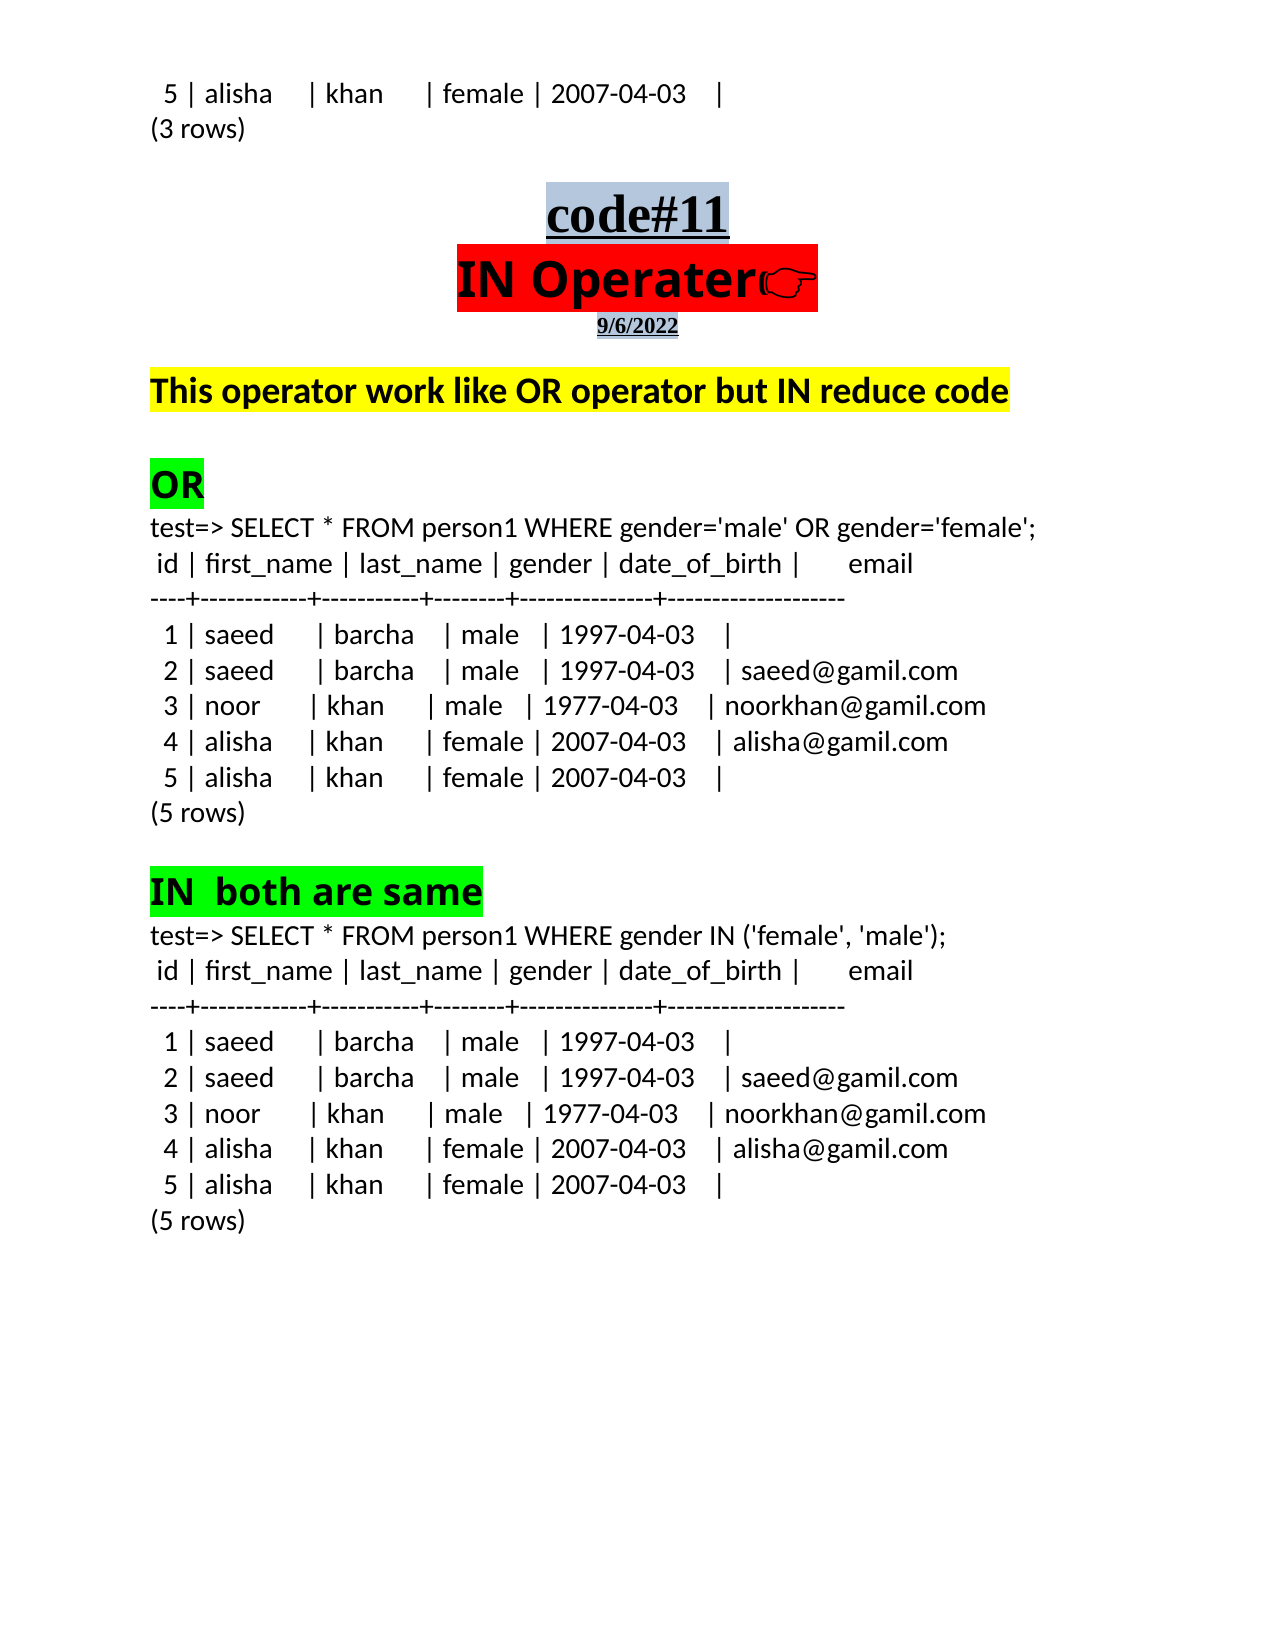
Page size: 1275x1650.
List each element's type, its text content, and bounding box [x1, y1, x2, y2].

text 3 | noor | khan | male | 1977-04-03 | noorkhan@gamil.com [150, 1095, 1125, 1130]
text 5 | alisha | khan | female | 2007-04-03 | [150, 75, 1125, 111]
text 5 | alisha | khan | female | 2007-04-03 | [150, 1166, 1125, 1202]
text 1 | saeed | barcha | male | 1997-04-03 | [150, 1023, 1125, 1059]
text test=> SELECT * FROM person1 WHERE gender IN ('female', 'male'); [150, 917, 1125, 952]
text test=> SELECT * FROM person1 WHERE gender='male' OR gender='female'; [150, 509, 1125, 545]
text 1 | saeed | barcha | male | 1997-04-03 | [150, 616, 1125, 652]
text IN both are same [150, 866, 1125, 917]
text This operator work like OR operator but IN reduce code [150, 367, 1125, 412]
text 5 | alisha | khan | female | 2007-04-03 | [150, 759, 1125, 794]
text 2 | saeed | barcha | male | 1997-04-03 | saeed@gamil.com [150, 652, 1125, 687]
text id | first_name | last_name | gender | date_of_birth | email [150, 545, 1125, 581]
text IN Operater👉 [150, 244, 1125, 312]
text ----+------------+-----------+--------+---------------+-------------------- [150, 988, 1125, 1023]
text 3 | noor | khan | male | 1977-04-03 | noorkhan@gamil.com [150, 687, 1125, 723]
text code#11 [150, 182, 1125, 244]
text 4 | alisha | khan | female | 2007-04-03 | alisha@gamil.com [150, 1130, 1125, 1166]
text (5 rows) [150, 794, 1125, 830]
text id | first_name | last_name | gender | date_of_birth | email [150, 952, 1125, 988]
text ----+------------+-----------+--------+---------------+-------------------- [150, 581, 1125, 616]
text (5 rows) [150, 1202, 1125, 1237]
text OR [150, 458, 1125, 509]
text 2 | saeed | barcha | male | 1997-04-03 | saeed@gamil.com [150, 1059, 1125, 1095]
text 4 | alisha | khan | female | 2007-04-03 | alisha@gamil.com [150, 723, 1125, 759]
text 9/6/2022 [150, 312, 1125, 339]
text (3 rows) [150, 111, 1125, 146]
